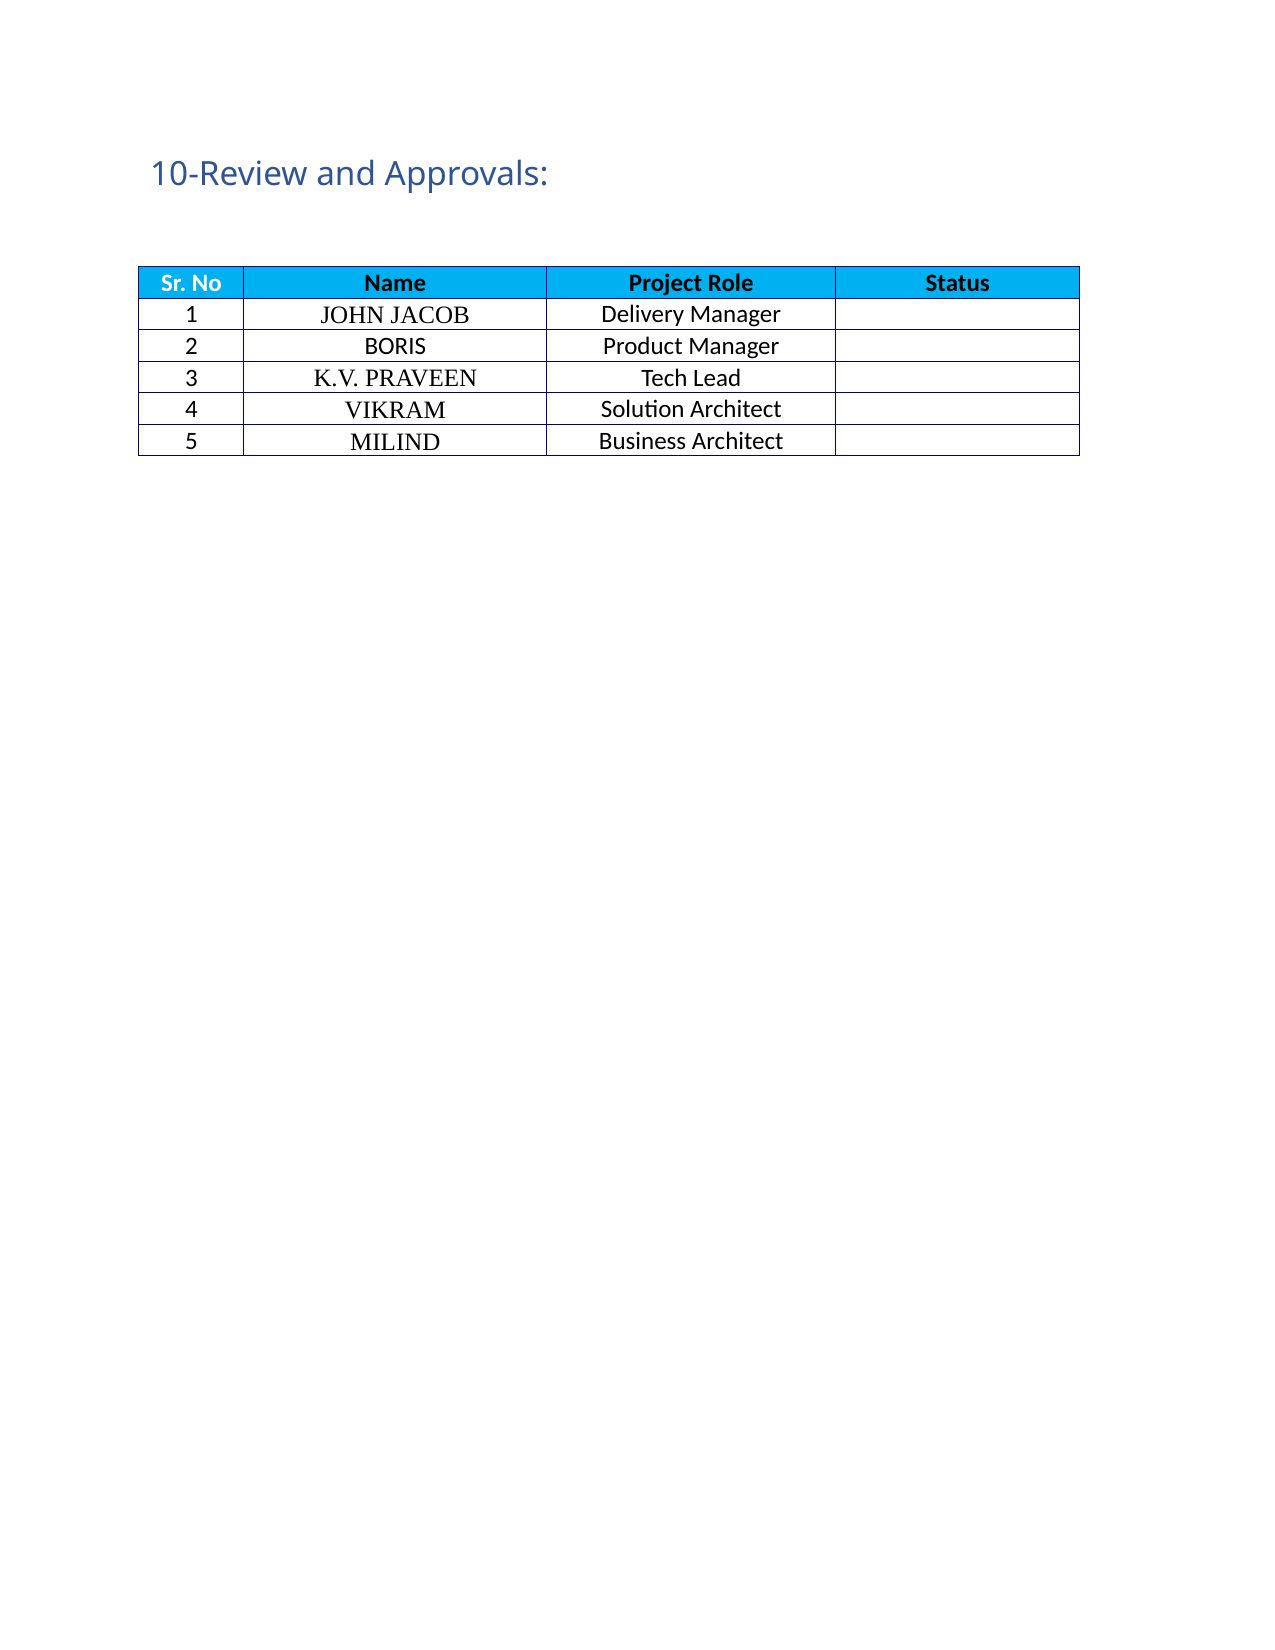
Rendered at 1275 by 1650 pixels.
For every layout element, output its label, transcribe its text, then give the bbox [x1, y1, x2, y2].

subtitle 10-Review and Approvals: [150, 150, 1125, 195]
table_cell BORIS [244, 330, 546, 361]
table_cell 2 [139, 330, 243, 361]
table_cell Solution Architect [547, 393, 835, 424]
table_cell VIKRAM [244, 393, 546, 424]
table_cell Delivery Manager [547, 299, 835, 329]
table_cell MILIND [244, 425, 546, 455]
table_header Sr. No [139, 267, 243, 298]
table_cell [836, 362, 1079, 392]
table_cell 3 [139, 362, 243, 392]
table_cell Business Architect [547, 425, 835, 455]
table_cell [836, 299, 1079, 329]
table_cell 1 [139, 299, 243, 329]
table_cell [836, 393, 1079, 424]
table_cell 4 [139, 393, 243, 424]
table_header Project Role [547, 267, 835, 298]
table_header Name [244, 267, 546, 298]
table_cell JOHN JACOB [244, 299, 546, 329]
table_cell [836, 330, 1079, 361]
table_cell K.V. PRAVEEN [244, 362, 546, 392]
table_cell [836, 425, 1079, 455]
table_header Status [836, 267, 1079, 298]
table_cell Tech Lead [547, 362, 835, 392]
table_cell 5 [139, 425, 243, 455]
table_cell Product Manager [547, 330, 835, 361]
